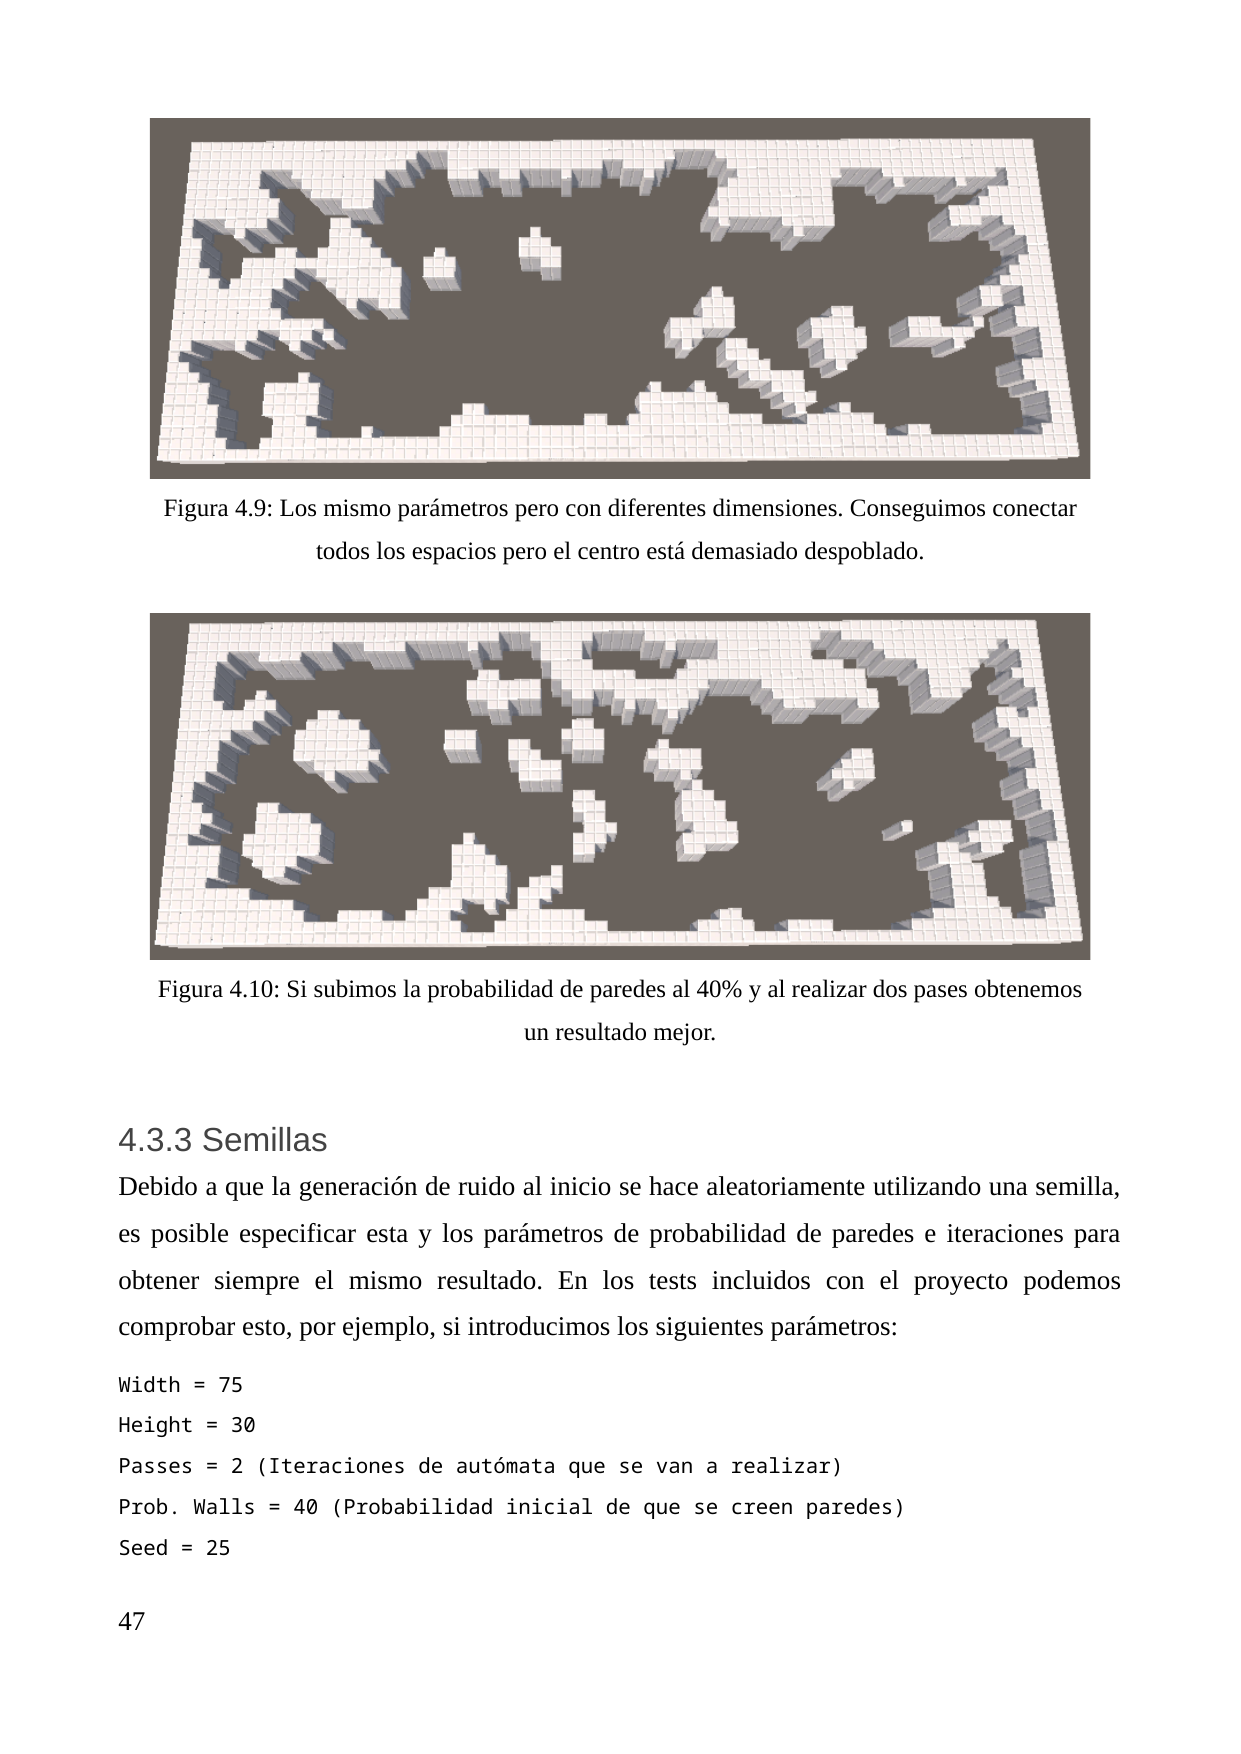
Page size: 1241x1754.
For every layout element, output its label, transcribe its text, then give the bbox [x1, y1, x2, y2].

subtitle Semillas [118, 1119, 1122, 1158]
text Width = 75 [118, 1370, 1122, 1398]
text Passes = 2 (Iteraciones de autómata que se van a realizar) [118, 1452, 1122, 1480]
text Figura 4.9: Los mismo parámetros pero con diferentes dimensiones. Conseguimos conectar todos los espacios pero el centro está demasiado despoblado. [150, 479, 1090, 565]
picture [149, 118, 1091, 479]
text Figura 4.10: Si subimos la probabilidad de paredes al 40% y al realizar dos pases obtenemos un resultado mejor. [150, 960, 1090, 1046]
text Height = 30 [118, 1411, 1122, 1439]
text Seed = 25 [118, 1533, 1122, 1562]
picture [149, 613, 1091, 960]
text Prob. Walls = 40 (Probabilidad inicial de que se creen paredes) [118, 1492, 1122, 1521]
text Debido a que la generación de ruido al inicio se hace aleatoriamente utilizando una semilla, es posible especificar esta y los parámetros de probabilidad de paredes e iteraciones para obtener siempre el mismo resultado. En los tests incluidos con el proyecto podemos comprobar esto, por ejemplo, si introducimos los siguientes parámetros: [118, 1171, 1122, 1342]
